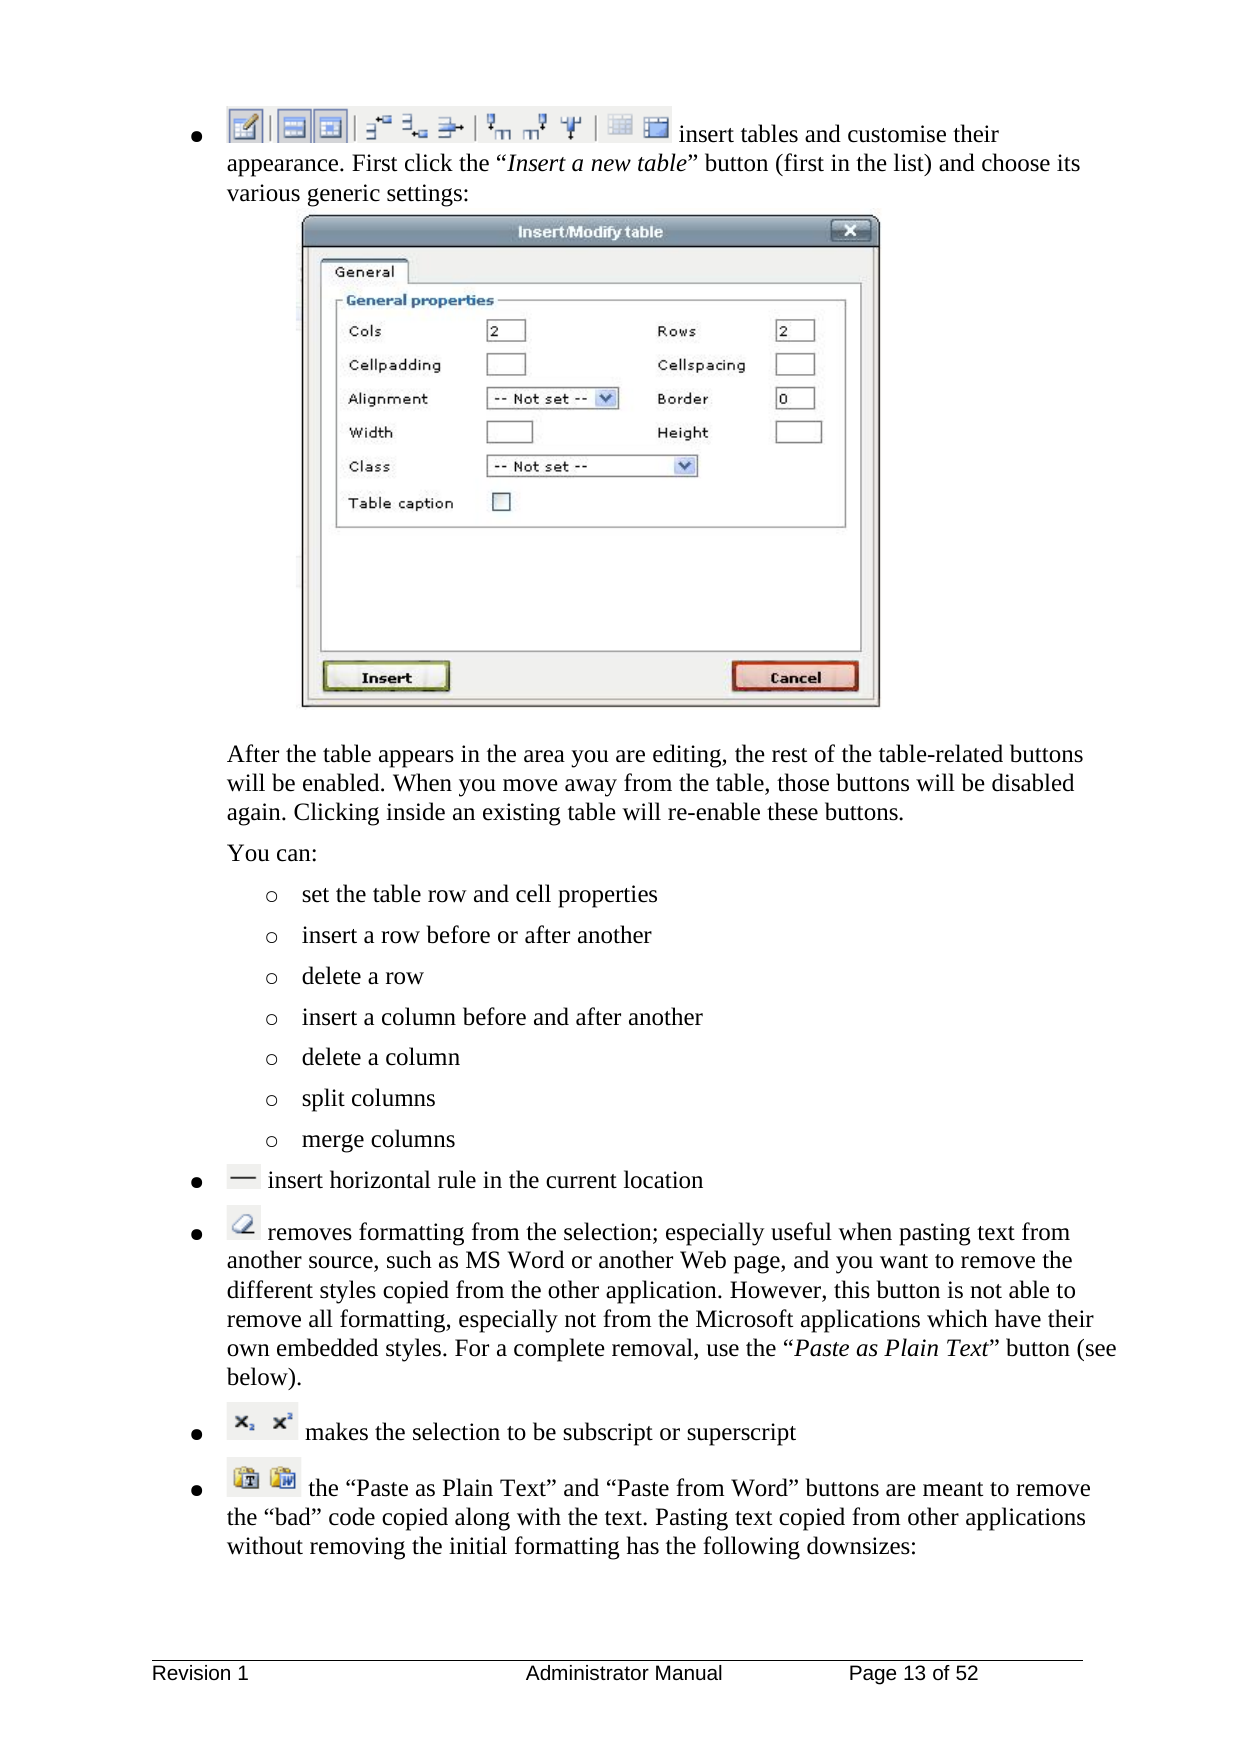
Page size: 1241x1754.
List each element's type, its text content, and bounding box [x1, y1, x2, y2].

list delete a row [264, 961, 1120, 989]
picture [226, 1457, 302, 1497]
list split columns [264, 1083, 1120, 1112]
picture [226, 1164, 261, 1189]
picture [226, 1205, 261, 1240]
list After the table appears in the area you are editing, the rest of the table-related buttons will be enabled. When you move away from the table, those buttons will be disabled again. Clicking inside an existing table will re-enable these buttons. [189, 218, 1120, 826]
picture [226, 1402, 299, 1440]
list makes the selection to be subscript or superscript [189, 1402, 1120, 1446]
list insert tables and customise their appearance. First click the “Insert a new table” button (first in the list) and choose its various generic settings: [189, 107, 1120, 206]
list removes formatting from the selection; especially useful when pasting text from another source, such as MS Word or another Web page, and you want to remove the different styles copied from the other application. However, this button is not able to remove all formatting, especially not from the Microsoft applications which have their own embedded styles. For a complete removal, use the “Paste as Plain Text” button (see below). [189, 1206, 1120, 1391]
picture [295, 208, 883, 710]
list insert a row before or after another [264, 920, 1120, 949]
list the “Paste as Plain Text” and “Paste from Word” buttons are meant to remove the “bad” code copied along with the text. Pasting text copied from other applications without removing the initial formatting has the following downsizes: [189, 1457, 1120, 1560]
list merge columns [264, 1124, 1120, 1153]
list delete a column [264, 1042, 1120, 1071]
list insert horizontal rule in the current location [189, 1165, 1120, 1194]
list insert a column before and after another [264, 1001, 1120, 1030]
list set the table row and cell properties [264, 879, 1120, 908]
picture [226, 106, 672, 143]
list You can: [189, 838, 1120, 867]
